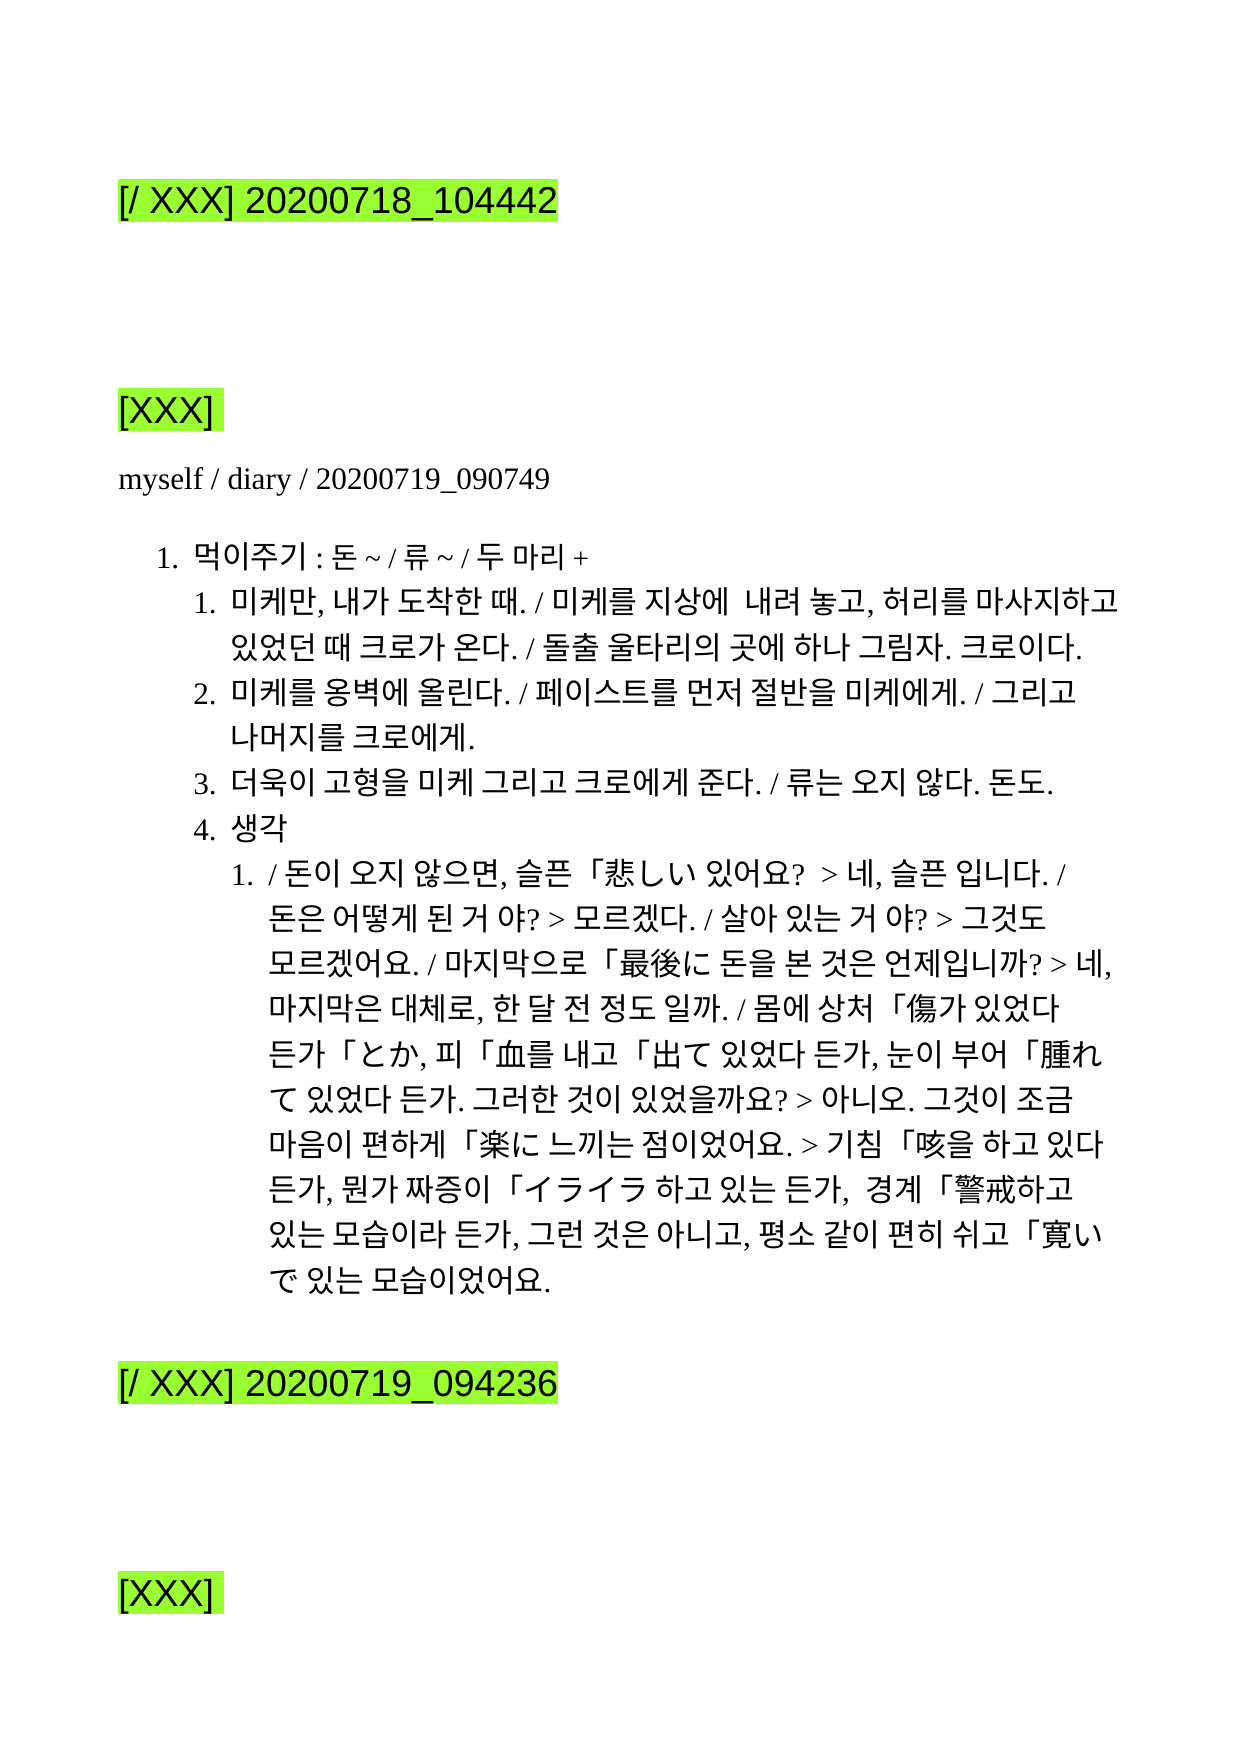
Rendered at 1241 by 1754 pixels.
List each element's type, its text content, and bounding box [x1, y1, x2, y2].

text [XXX] [118, 1571, 1122, 1614]
list 미케를 옹벽에 올린다. / 페이스트를 먼저 절반을 미케에게. / 그리고 나머지를 크로에게. [193, 668, 1122, 758]
list 더욱이 고형을 미케 그리고 크로에게 준다. / 류는 오지 않다. 돈도. [193, 758, 1122, 804]
list 먹이주기 : 돈 ~ / 류 ~ / 두 마리 + [156, 532, 1122, 578]
text [/ XXX] 20200719_094236 [118, 1361, 1122, 1404]
text myself / diary / 20200719_090749 [118, 461, 1122, 496]
text [/ XXX] 20200718_104442 [118, 178, 1122, 222]
list 생각 [193, 804, 1122, 849]
list / 돈이 오지 않으면, 슬픈「悲しい 있어요? > 네, 슬픈 입니다. / 돈은 어떻게 된 거 야? > 모르겠다. / 살아 있는 거 야? > 그것도 모르겠어요. / 마지막으로「最後に 돈을 본 것은 언제입니까? > 네, 마지막은 대체로, 한 달 전 정도 일까. / 몸에 상처「傷가 있었다 든가「とか, 피「血를 내고「出て 있었다 든가, 눈이 부어「腫れて 있었다 든가. 그러한 것이 있었을까요? > 아니오. 그것이 조금 마음이 편하게「楽に 느끼는 점이었어요. > 기침「咳을 하고 있다 든가, 뭔가 짜증이「イライラ 하고 있는 든가, 경계「警戒하고 있는 모습이라 든가, 그런 것은 아니고, 평소 같이 편히 쉬고「寛いで 있는 모습이었어요. [231, 849, 1122, 1301]
list 미케만, 내가 도착한 때. / 미케를 지상에 내려 놓고, 허리를 마사지하고 있었던 때 크로가 온다. / 돌출 울타리의 곳에 하나 그림자. 크로이다. [193, 578, 1122, 668]
text [XXX] [118, 388, 1122, 431]
